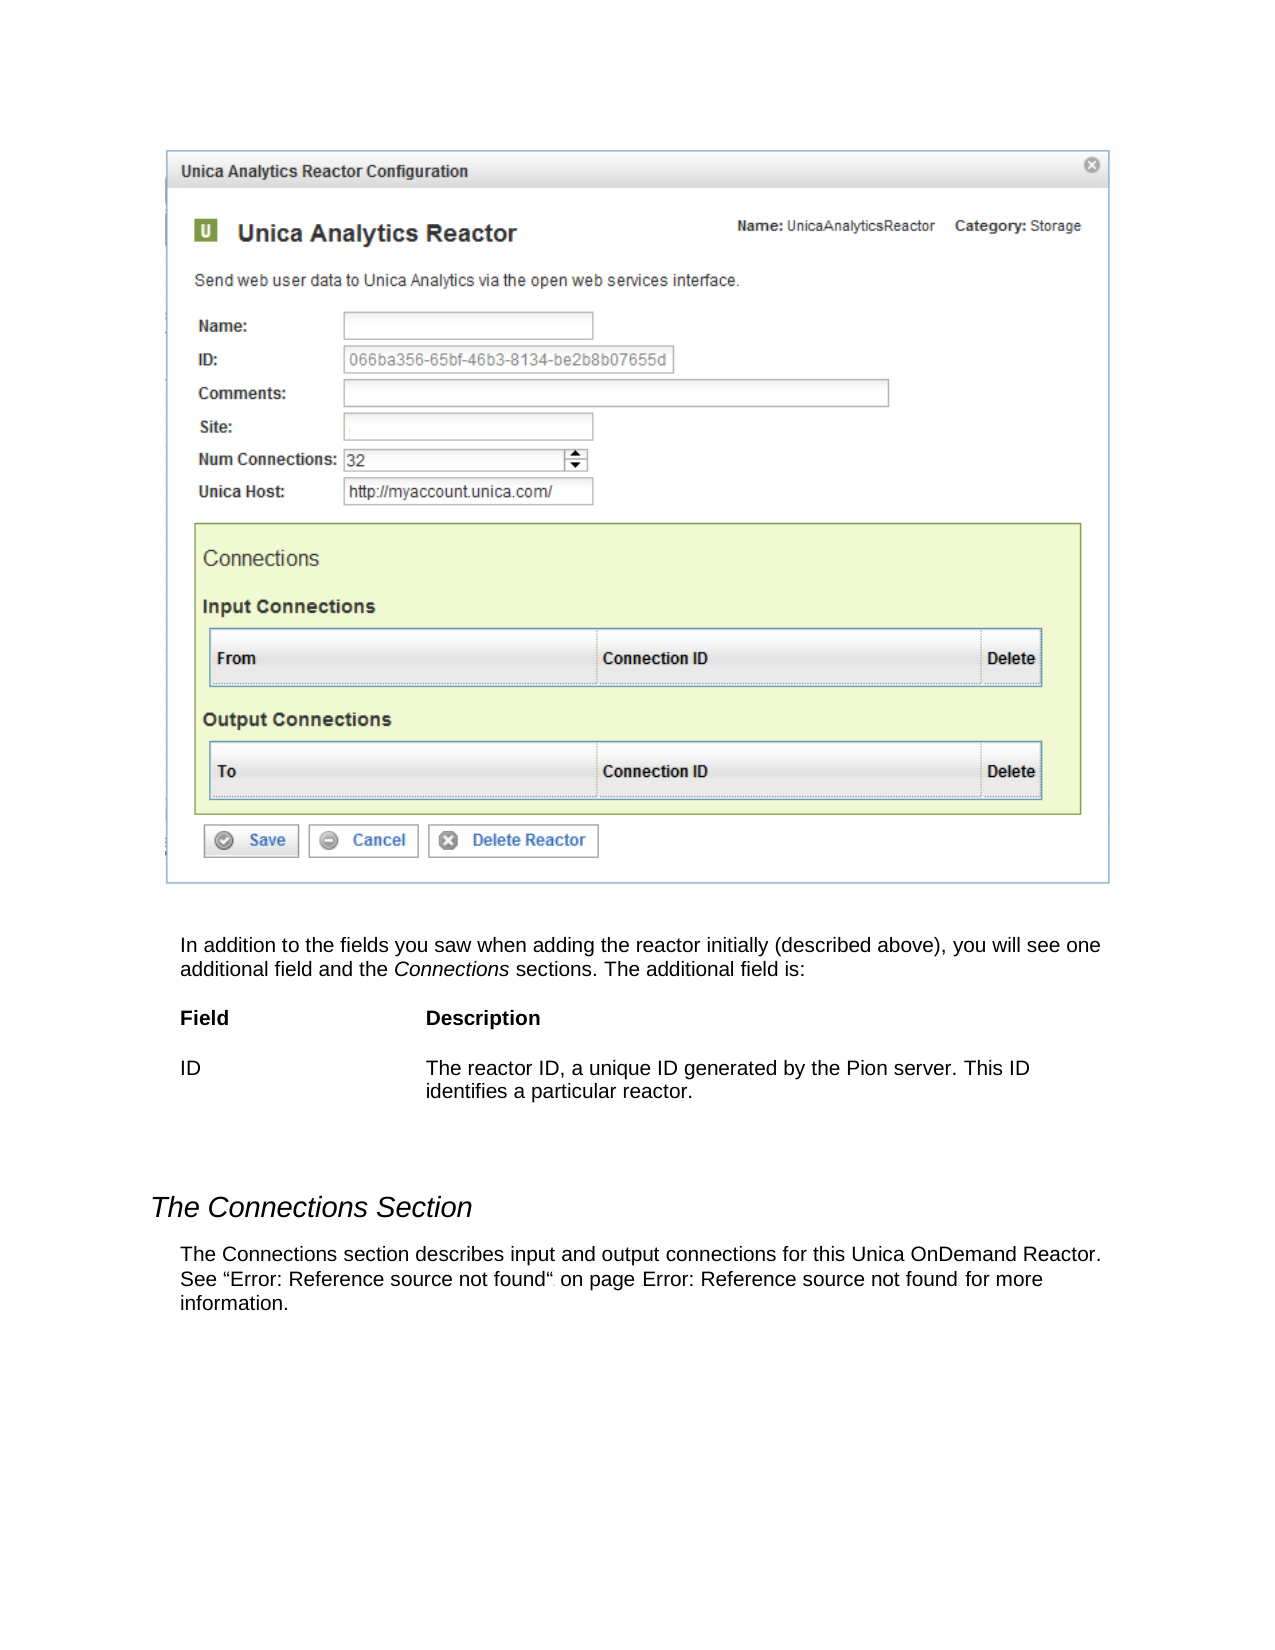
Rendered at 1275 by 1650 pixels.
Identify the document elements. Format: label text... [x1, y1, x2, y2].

table_cell The reactor ID, a unique ID generated by the Pion server. This ID identifies a particular reactor. [384, 1043, 1061, 1116]
text In addition to the fields you saw when adding the reactor initially (described above), you will see one additional field and the Connections sections. The additional field is: [180, 933, 1125, 981]
picture [165, 150, 1111, 885]
table_header Description [384, 994, 1061, 1043]
text The Connections section describes input and output connections for this Unica OnDemand Reactor. See “Error: Reference source not found“X on page XError: Reference source not foundX for more information. [180, 1242, 1125, 1314]
subtitle The Connections Section [150, 1190, 1125, 1224]
table_cell ID [139, 1043, 384, 1116]
table_header Field [139, 994, 384, 1043]
